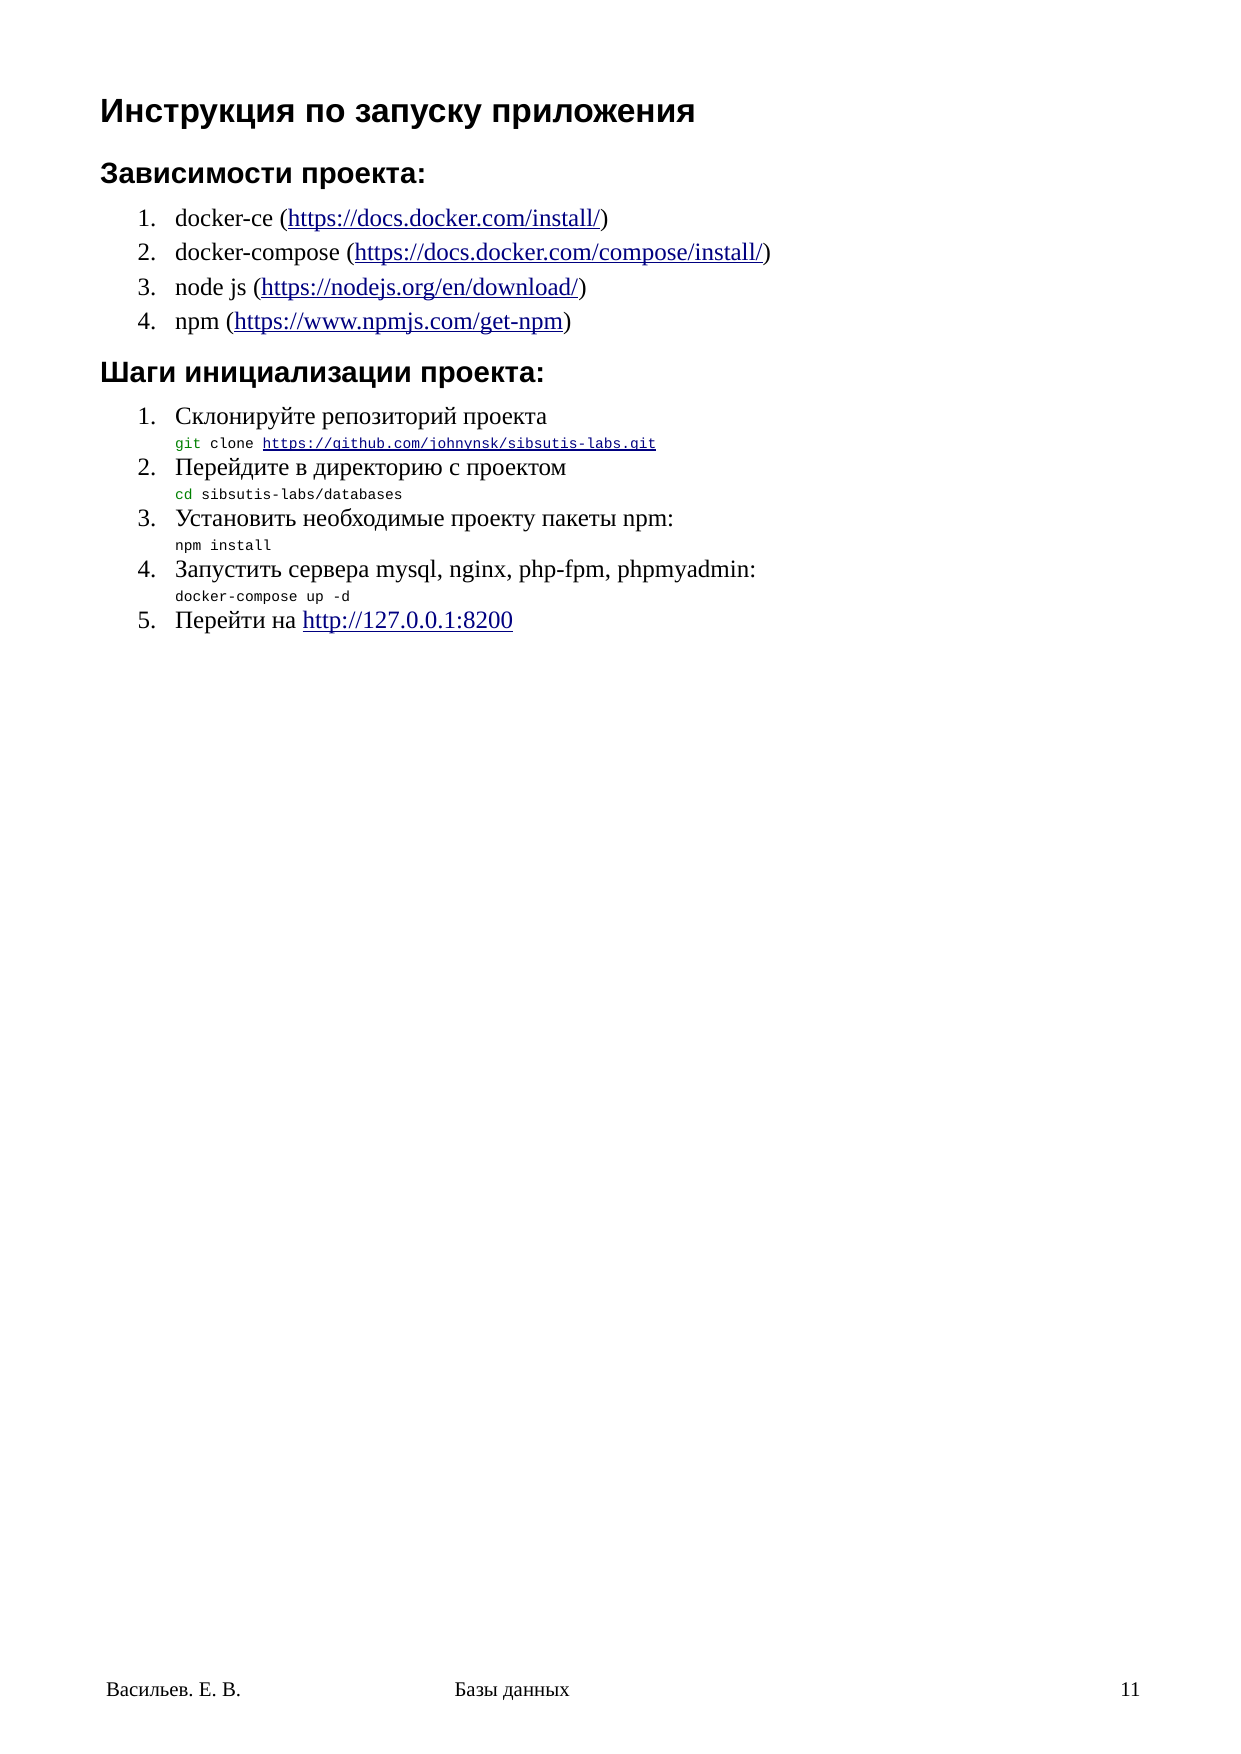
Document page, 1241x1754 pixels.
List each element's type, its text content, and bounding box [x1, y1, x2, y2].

subtitle Шаги инициализации проекта: [100, 355, 1146, 389]
list Перейти на http://127.0.0.1:8200 [137, 606, 1146, 634]
list Запустить сервера mysql, nginx, php-fpm, phpmyadmin: [137, 554, 1146, 583]
list Перейдите в директорию с проектом [137, 452, 1146, 481]
list docker-compose (https://docs.docker.com/compose/install/) [137, 237, 1146, 266]
list node js (https://nodejs.org/en/download/) [137, 272, 1146, 300]
subtitle Инструкция по запуску приложения [100, 91, 1146, 129]
subtitle Зависимости проекта: [100, 156, 1146, 190]
list docker-compose up -d [137, 589, 1146, 606]
list Установить необходимые проекту пакеты npm: [137, 503, 1146, 532]
list Склонируйте репозиторий проекта [137, 401, 1146, 430]
list git clone https://github.com/johnynsk/sibsutis-labs.git [137, 436, 1146, 452]
list cd sibsutis-labs/databases [137, 487, 1146, 503]
list docker-ce (https://docs.docker.com/install/) [137, 203, 1146, 231]
list npm (https://www.npmjs.com/get-npm) [137, 306, 1146, 335]
list npm install [137, 538, 1146, 554]
